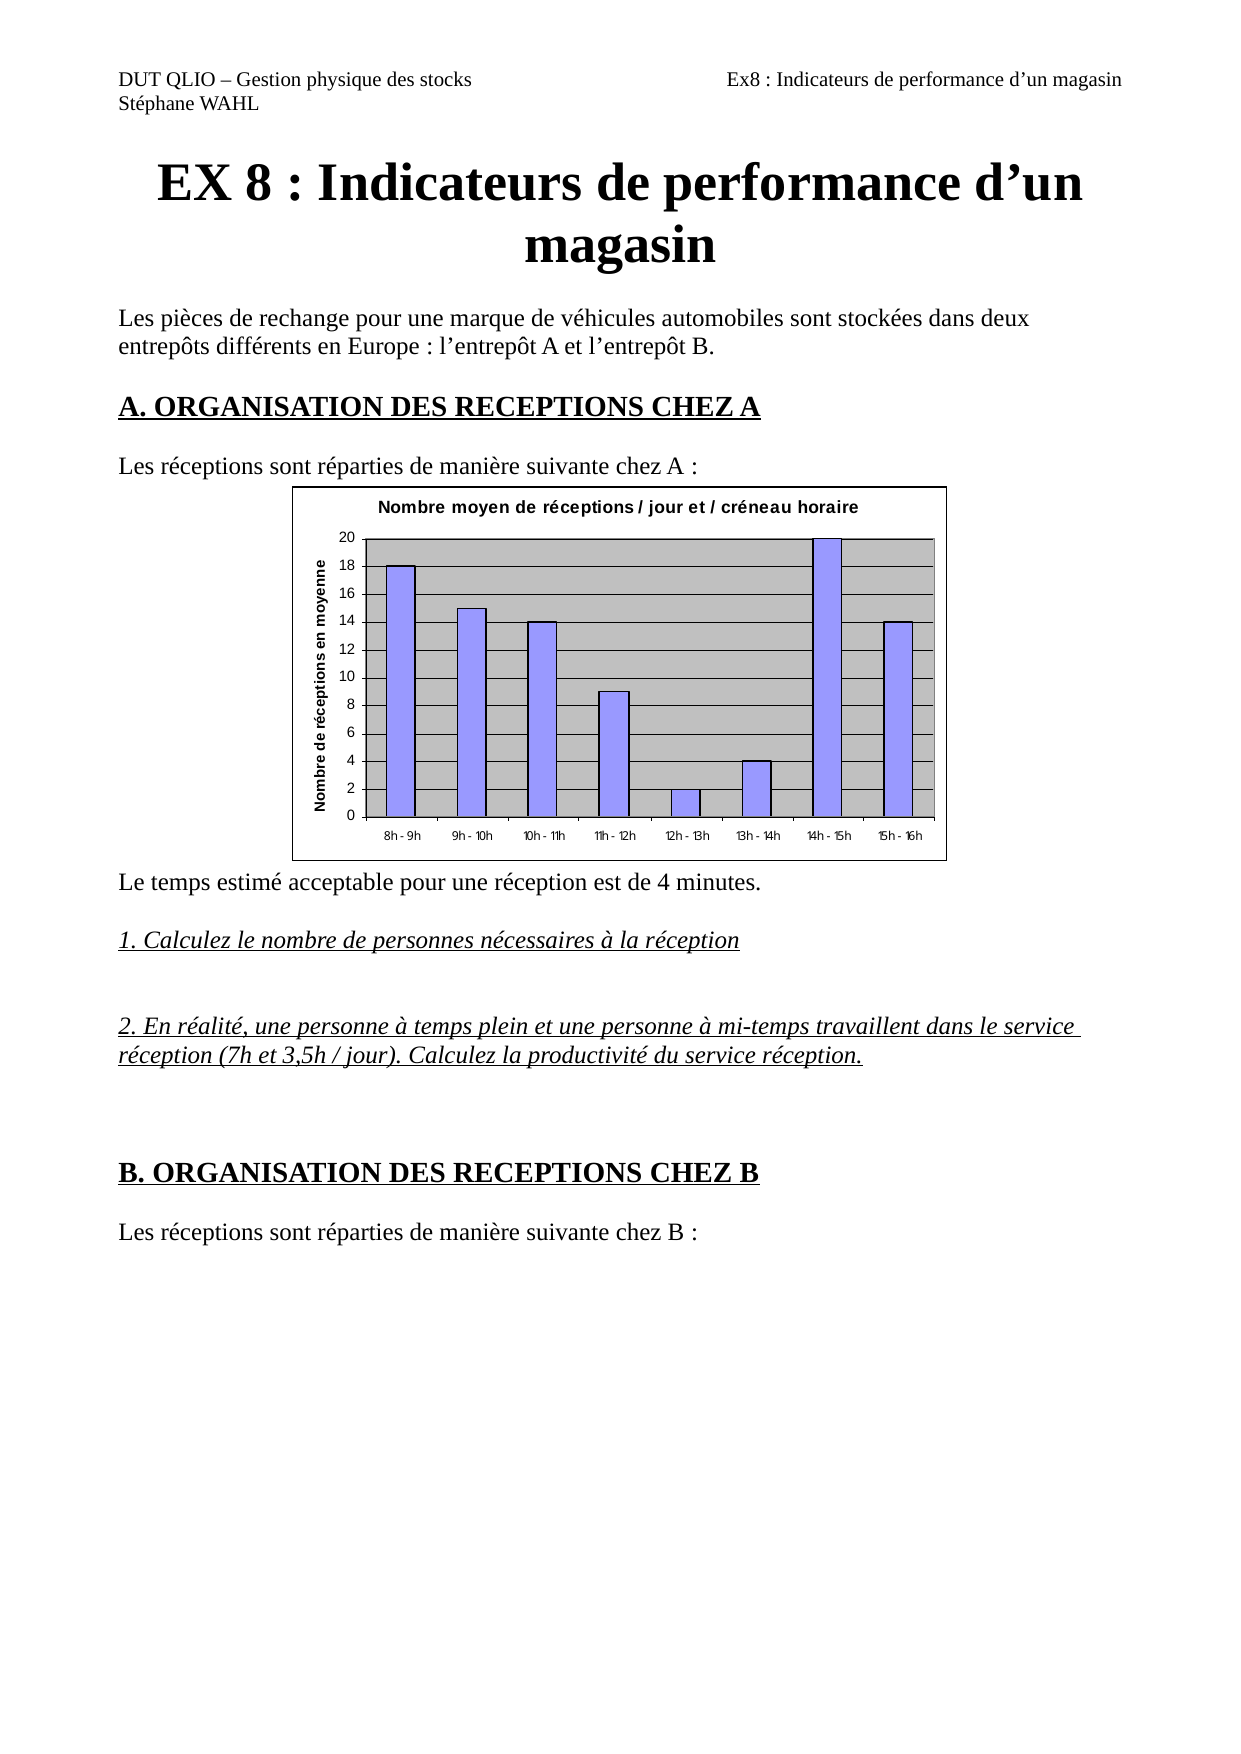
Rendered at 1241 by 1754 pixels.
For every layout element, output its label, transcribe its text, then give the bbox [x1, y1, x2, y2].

text 1. Calculez le nombre de personnes nécessaires à la réception [118, 925, 1122, 953]
text Les réceptions sont réparties de manière suivante chez B : [118, 1217, 1122, 1246]
text Le temps estimé acceptable pour une réception est de 4 minutes. [118, 867, 1122, 896]
text Les pièces de rechange pour une marque de véhicules automobiles sont stockées dans deux entrepôts différents en Europe : l’entrepôt A et l’entrepôt B. [118, 303, 1122, 360]
text 2. En réalité, une personne à temps plein et une personne à mi-temps travaillent dans le service réception (7h et 3,5h / jour). Calculez la productivité du service réception. [118, 1011, 1122, 1068]
text A. ORGANISATION DES RECEPTIONS CHEZ A [118, 389, 1122, 422]
text Les réceptions sont réparties de manière suivante chez A : [118, 451, 1122, 480]
text B. ORGANISATION DES RECEPTIONS CHEZ B [118, 1155, 1122, 1188]
text EX 8 : Indicateurs de performance d’un magasin [118, 149, 1122, 274]
